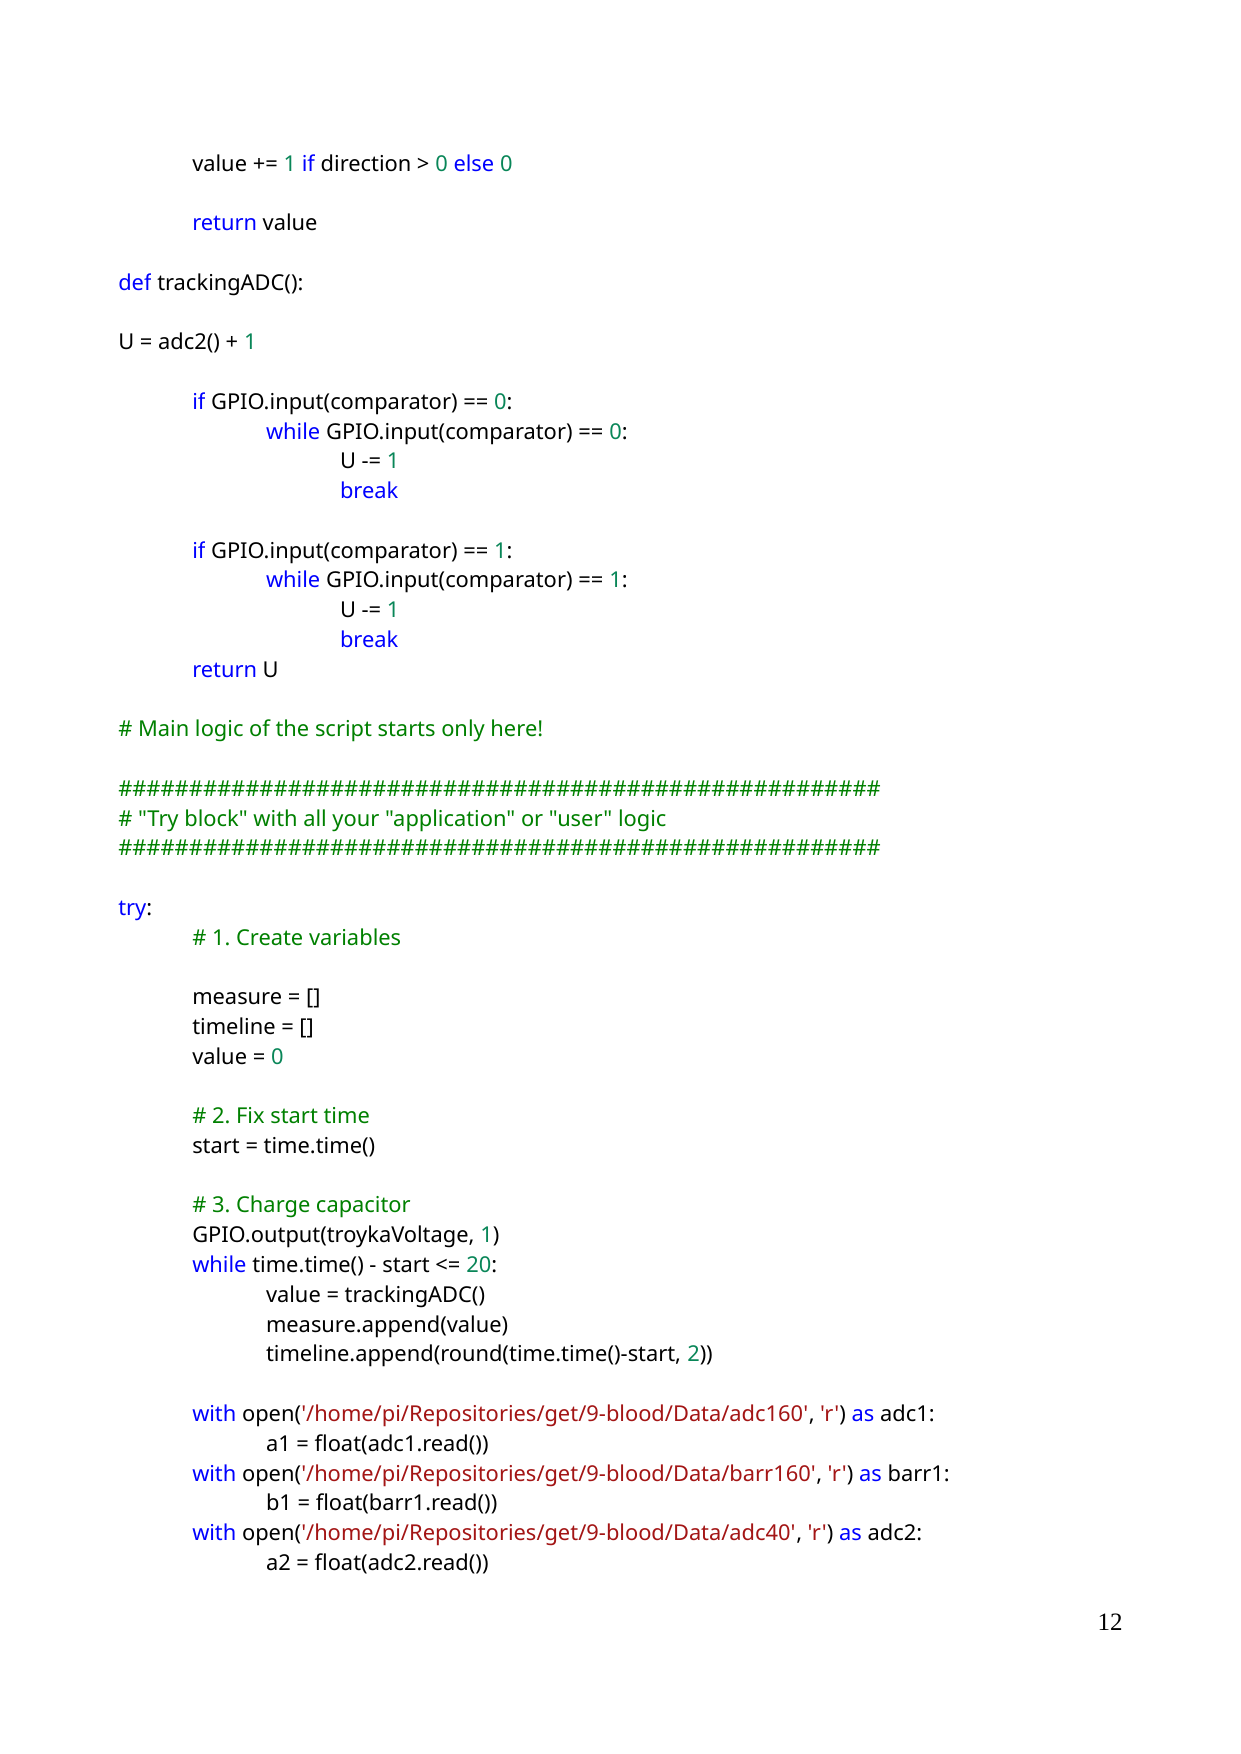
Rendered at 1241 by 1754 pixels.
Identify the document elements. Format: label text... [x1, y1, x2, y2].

text return U [118, 654, 1122, 684]
text while time.time() - start <= 20: [118, 1249, 1122, 1279]
text value = 0 [118, 1041, 1122, 1071]
text timeline = [] [118, 1011, 1122, 1041]
text with open('/home/pi/Repositories/get/9-blood/Data/adc40', 'r') as adc2: [118, 1517, 1122, 1547]
text timeline.append(round(time.time()-start, 2)) [118, 1338, 1122, 1368]
text # 2. Fix start time [118, 1100, 1122, 1130]
text a1 = float(adc1.read()) [118, 1428, 1122, 1457]
text if GPIO.input(comparator) == 1: [118, 535, 1122, 564]
text if GPIO.input(comparator) == 0: [118, 386, 1122, 416]
text break [118, 624, 1122, 654]
text # 3. Charge capacitor [118, 1189, 1122, 1219]
text start = time.time() [118, 1130, 1122, 1160]
text value += 1 if direction > 0 else 0 [118, 148, 1122, 178]
text b1 = float(barr1.read()) [118, 1487, 1122, 1517]
text ###################################################### [118, 773, 1122, 803]
text return value [118, 207, 1122, 237]
text U = adc2() + 1 [118, 326, 1122, 356]
text # Main logic of the script starts only here! [118, 713, 1122, 743]
text U -= 1 [118, 445, 1122, 475]
text value = trackingADC() [118, 1279, 1122, 1309]
text # 1. Create variables [118, 922, 1122, 951]
text GPIO.output(troykaVoltage, 1) [118, 1219, 1122, 1249]
text break [118, 475, 1122, 505]
text with open('/home/pi/Repositories/get/9-blood/Data/adc160', 'r') as adc1: [118, 1398, 1122, 1428]
text def trackingADC(): [118, 267, 1122, 297]
text U -= 1 [118, 594, 1122, 624]
text measure.append(value) [118, 1309, 1122, 1338]
text a2 = float(adc2.read()) [118, 1547, 1122, 1577]
text while GPIO.input(comparator) == 1: [118, 564, 1122, 594]
text while GPIO.input(comparator) == 0: [118, 416, 1122, 445]
text with open('/home/pi/Repositories/get/9-blood/Data/barr160', 'r') as barr1: [118, 1457, 1122, 1487]
text ###################################################### [118, 832, 1122, 862]
text try: [118, 892, 1122, 922]
text measure = [] [118, 981, 1122, 1011]
text # "Try block" with all your "application" or "user" logic [118, 803, 1122, 832]
